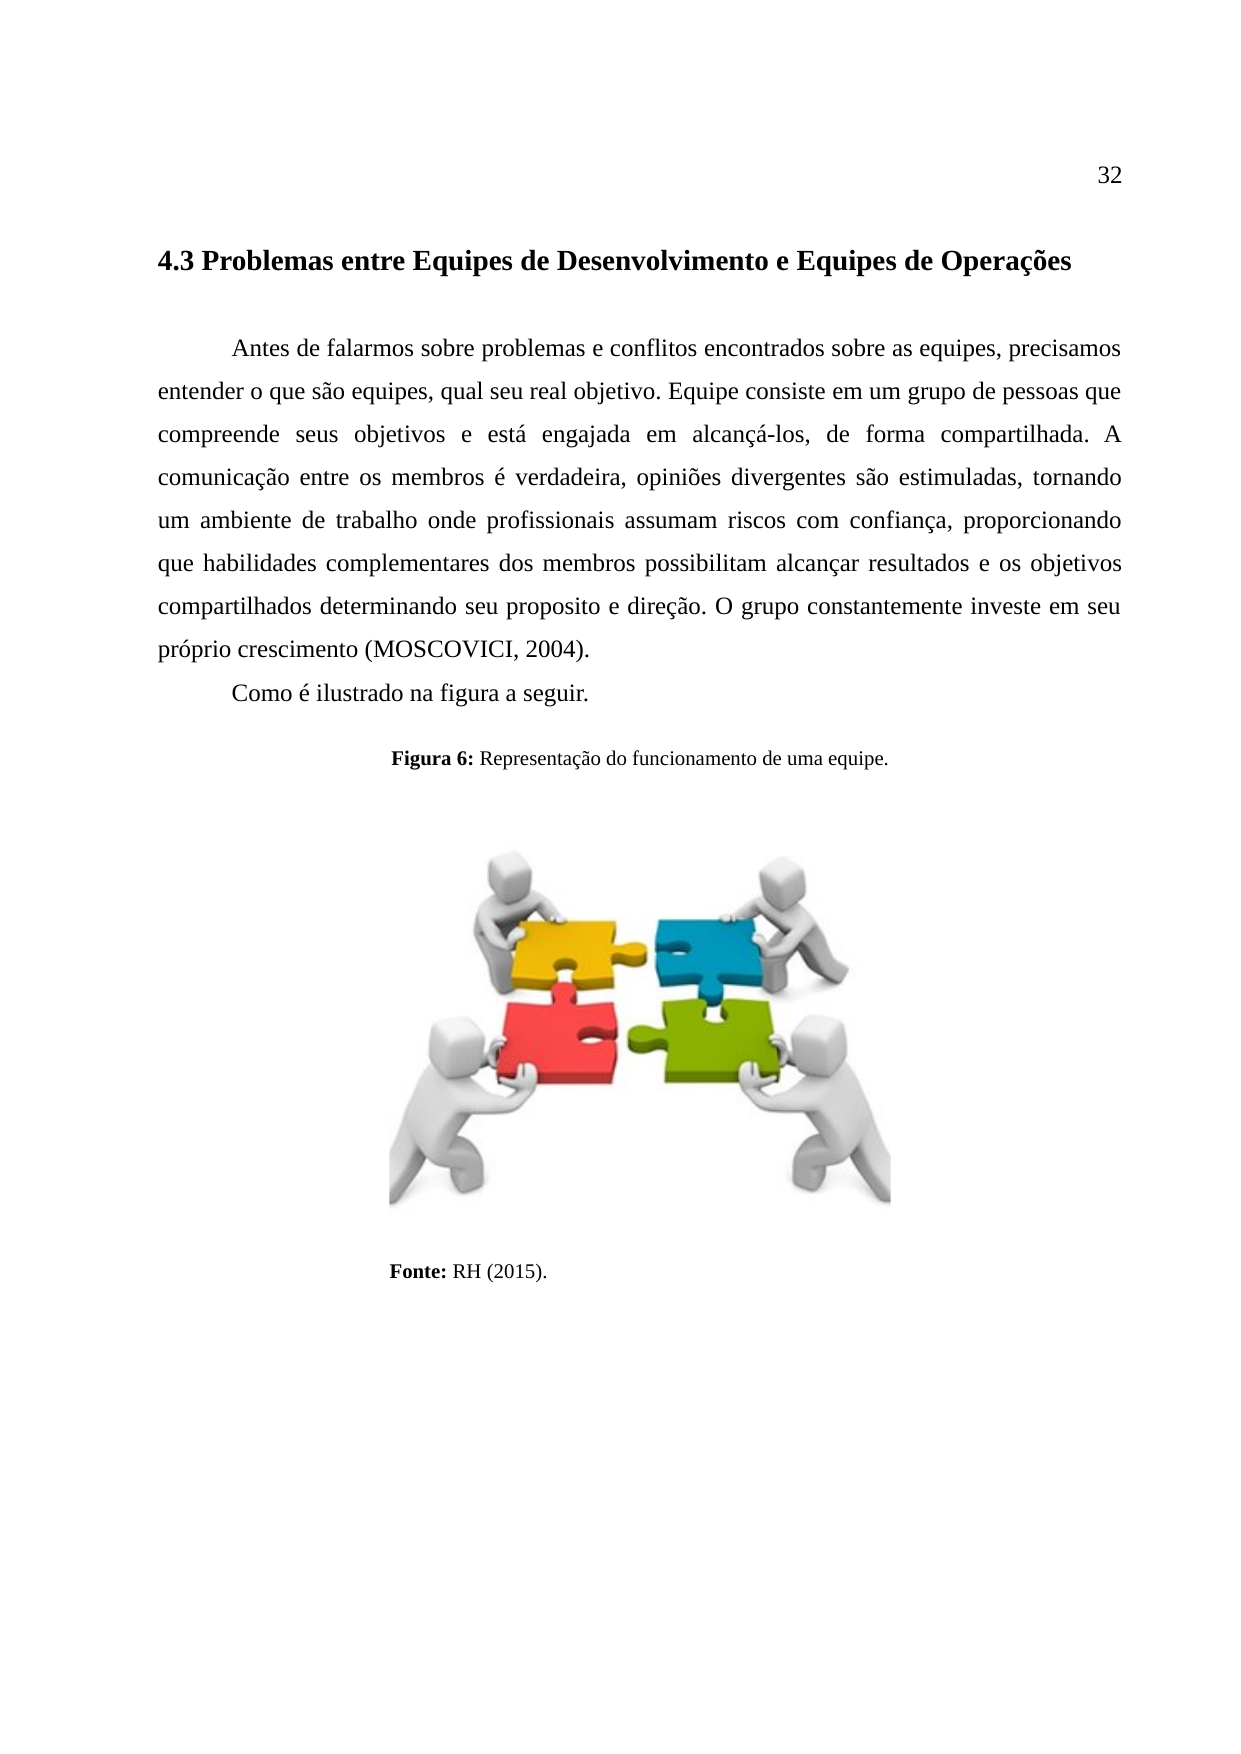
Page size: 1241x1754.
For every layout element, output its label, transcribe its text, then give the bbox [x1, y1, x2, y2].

picture [389, 794, 891, 1259]
subtitle 4.3 Problemas entre Equipes de Desenvolvimento e Equipes de Operações [158, 243, 1122, 277]
text Fonte: RH (2015). [389, 1259, 891, 1283]
text Antes de falarmos sobre problemas e conflitos encontrados sobre as equipes, precisamos entender o que são equipes, qual seu real objetivo. Equipe consiste em um grupo de pessoas que compreende seus objetivos e está engajada em alcançá-los, de forma compartilhada. A comunicação entre os membros é verdadeira, opiniões divergentes são estimuladas, tornando um ambiente de trabalho onde profissionais assumam riscos com confiança, proporcionando que habilidades complementares dos membros possibilitam alcançar resultados e os objetivos compartilhados determinando seu proposito e direção. O grupo constantemente investe em seu próprio crescimento (MOSCOVICI, 2004). [158, 333, 1122, 663]
text Figura 6: Representação do funcionamento de uma equipe. [389, 746, 891, 769]
text Como é ilustrado na figura a seguir. [158, 678, 1122, 706]
